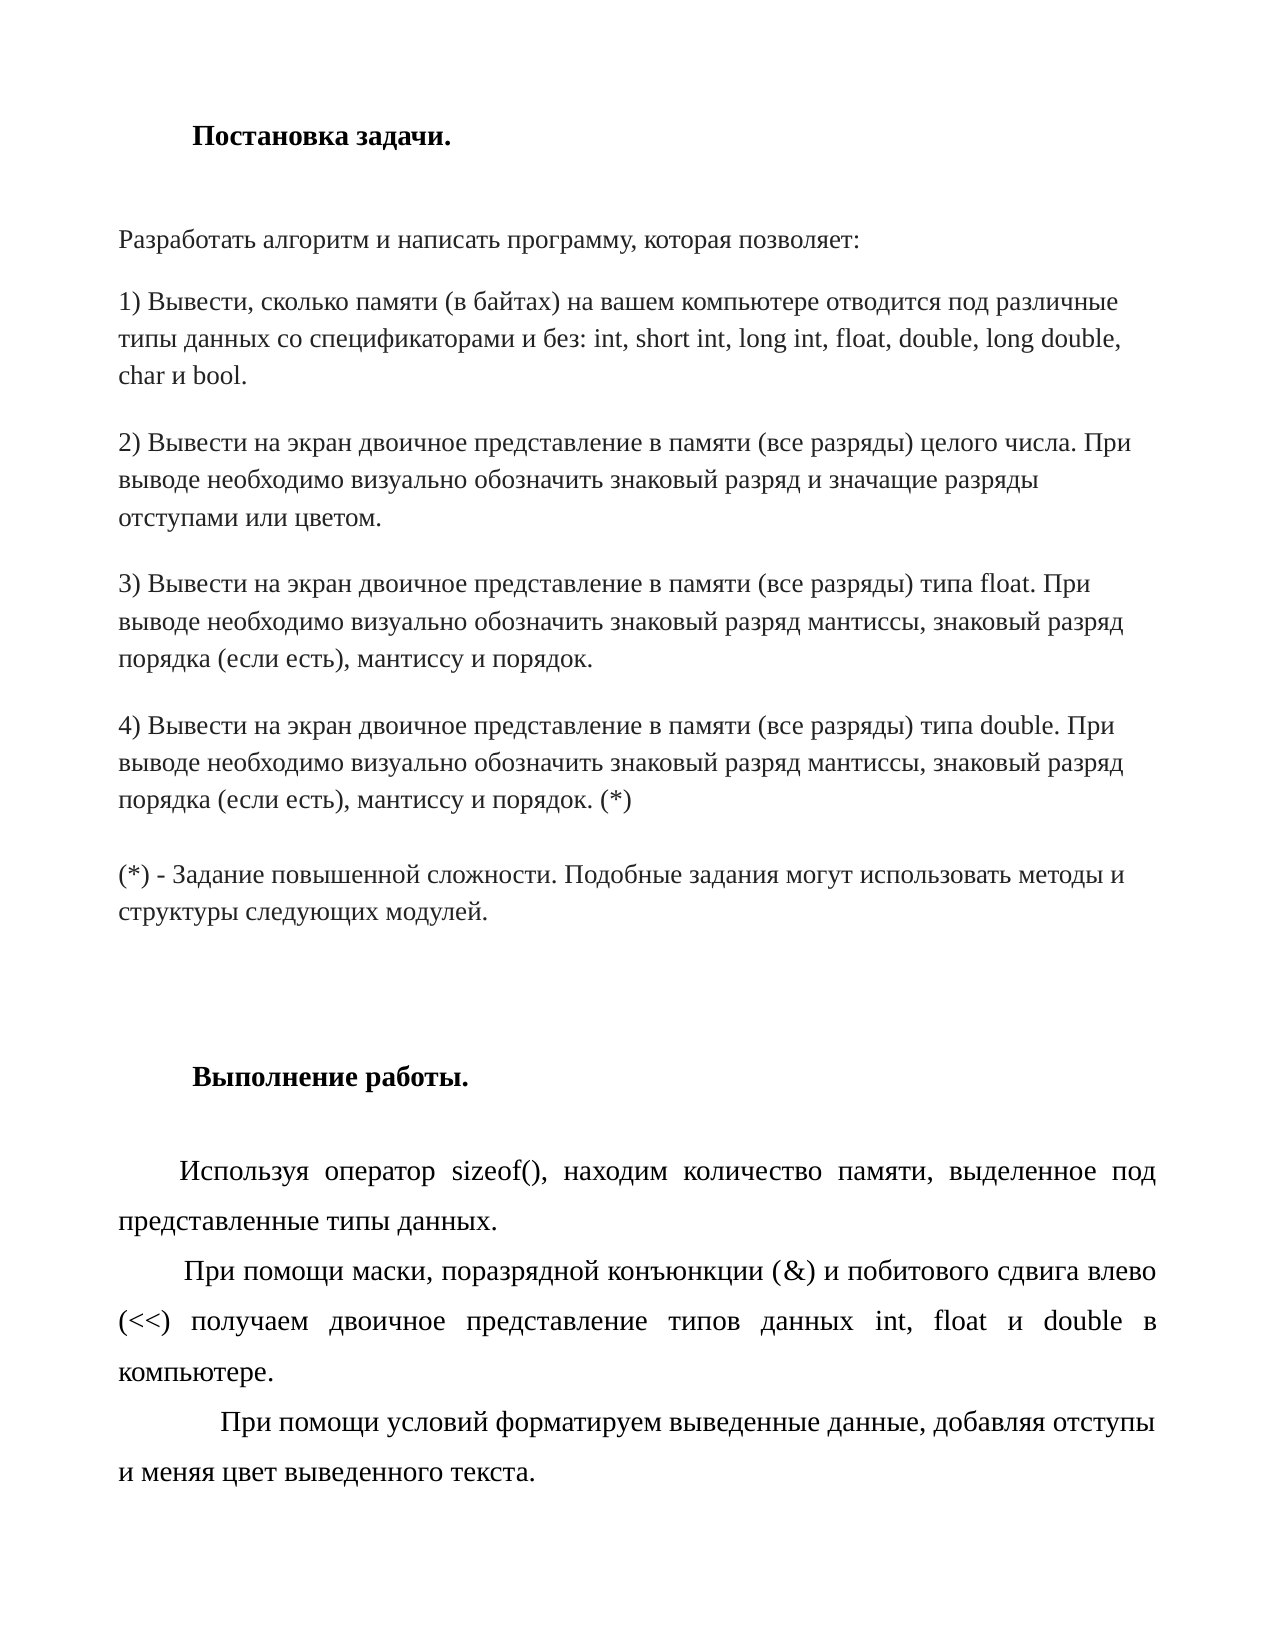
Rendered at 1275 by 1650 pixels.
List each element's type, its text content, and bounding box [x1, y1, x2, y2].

text При помощи условий форматируем выведенные данные, добавляя отступы и меняя цвет выведенного текста. [118, 1404, 1157, 1488]
text 1) Вывести, сколько памяти (в байтах) на вашем компьютере отводится под различные типы данных со спецификаторами и без: int, short int, long int, float, double, long double, char и bool. [118, 285, 1157, 391]
text Разработать алгоритм и написать программу, которая позволяет: [118, 168, 1157, 255]
text 2) Вывести на экран двоичное представление в памяти (все разряды) целого числа. При выводе необходимо визуально обозначить знаковый разряд и значащие разряды отступами или цветом. [118, 426, 1157, 532]
text Выполнение работы. [118, 1059, 1157, 1093]
text 3) Вывести на экран двоичное представление в памяти (все разряды) типа float. При выводе необходимо визуально обозначить знаковый разряд мантиссы, знаковый разряд порядка (если есть), мантиссу и порядок. [118, 568, 1157, 673]
text Постановка задачи. [118, 118, 1157, 152]
text 4) Вывести на экран двоичное представление в памяти (все разряды) типа double. При выводе необходимо визуально обозначить знаковый разряд мантиссы, знаковый разряд порядка (если есть), мантиссу и порядок. (*) (*) - Задание повышенной сложности. Подобные задания могут использовать методы и структуры следующих модулей. [118, 709, 1157, 927]
text Используя оператор sizeof(), находим количество памяти, выделенное под представленные типы данных. [118, 1153, 1157, 1236]
text При помощи маски, поразрядной конъюнкции (&) и побитового сдвига влево (<<) получаем двоичное представление типов данных int, float и double в компьютере. [118, 1253, 1157, 1387]
